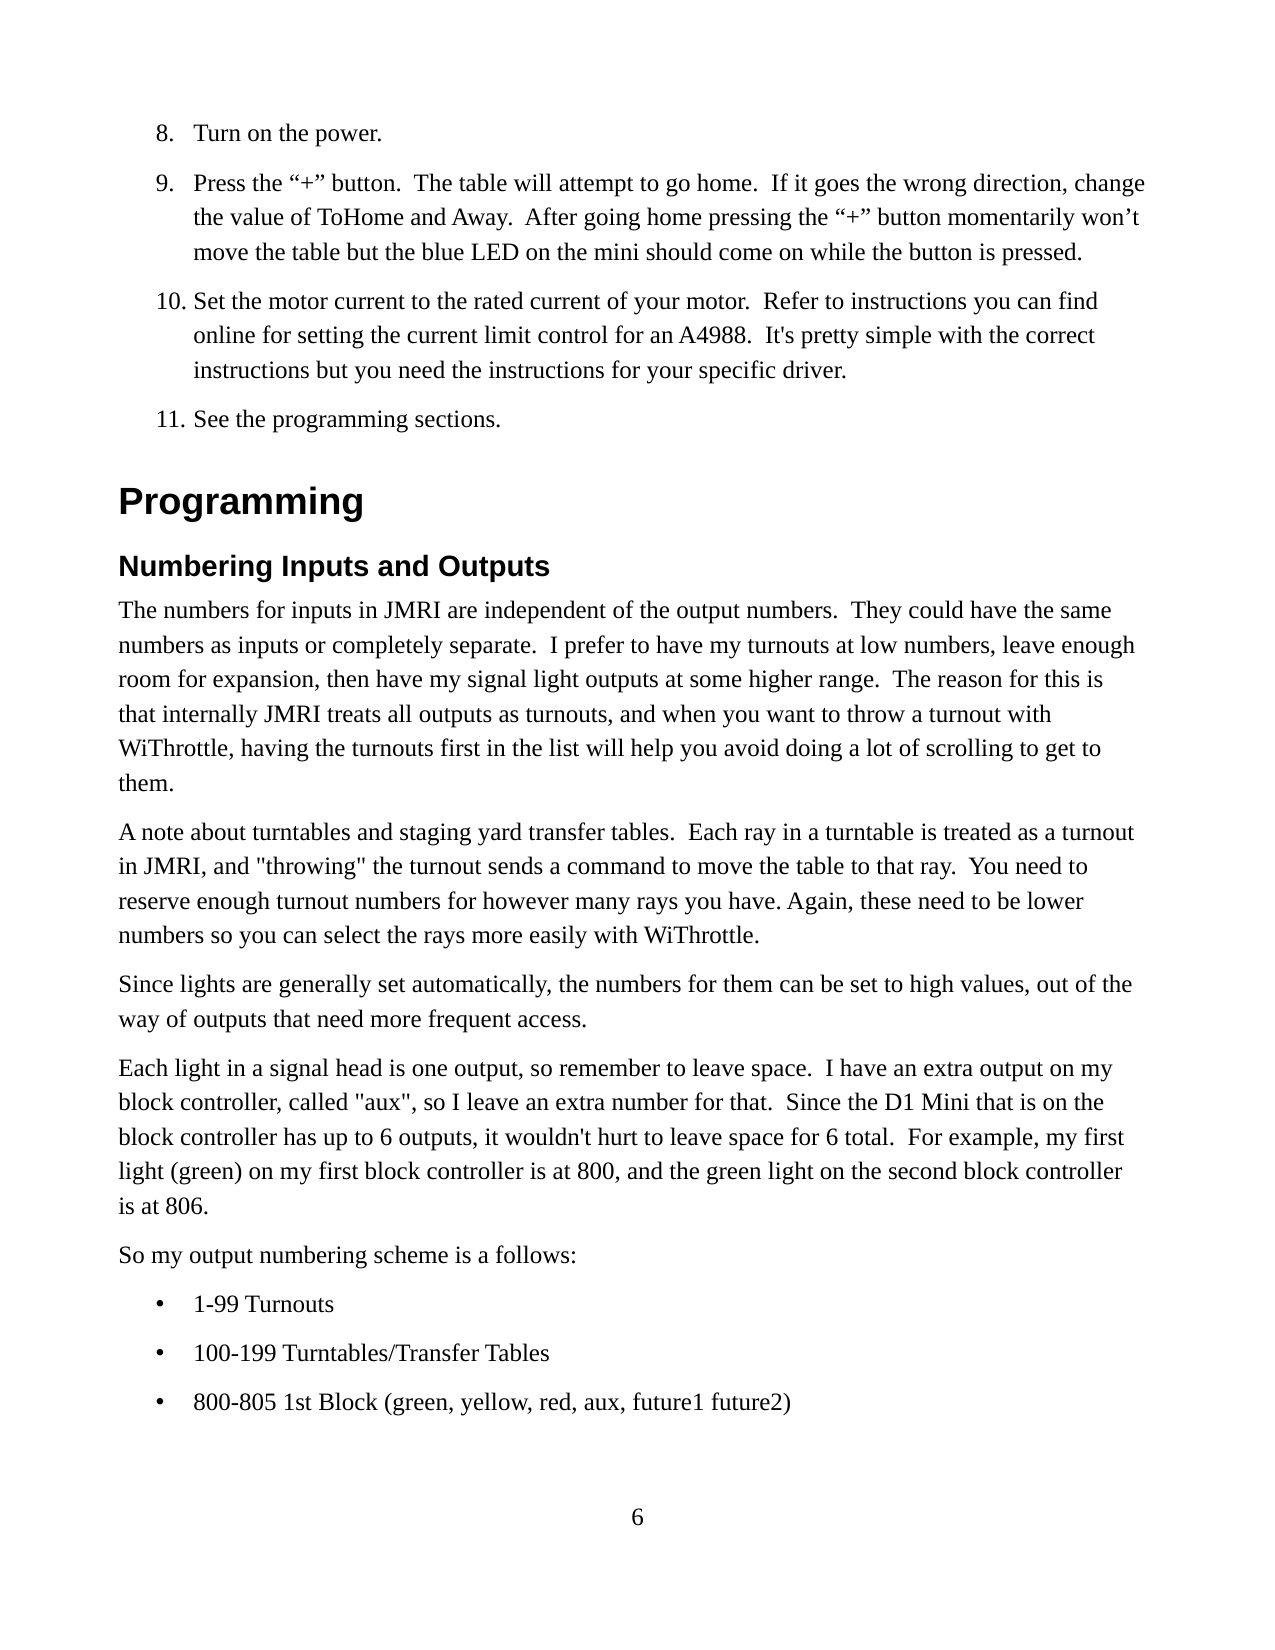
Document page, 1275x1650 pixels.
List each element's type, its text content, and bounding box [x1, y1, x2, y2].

list Press the “+” button. The table will attempt to go home. If it goes the wrong direction, change the value of ToHome and Away. After going home pressing the “+” button momentarily won’t move the table but the blue LED on the mini should come on while the button is pressed. [156, 168, 1157, 265]
text Each light in a signal head is one output, so remember to leave space. I have an extra output on my block controller, called "aux", so I leave an extra number for that. Since the D1 Mini that is on the block controller has up to 6 outputs, it wouldn't hurt to leave space for 6 total. For example, my first light (green) on my first block controller is at 800, and the green light on the second block controller is at 806. [118, 1053, 1142, 1220]
text Since lights are generally set automatically, the numbers for them can be set to high values, out of the way of outputs that need more frequent access. [118, 969, 1142, 1033]
list See the programming sections. [156, 404, 1157, 433]
text So my output numbering scheme is a follows: [118, 1240, 1157, 1269]
list Turn on the power. [156, 118, 1157, 147]
text A note about turntables and staging yard transfer tables. Each ray in a turntable is treated as a turnout in JMRI, and "throwing" the turnout sends a command to move the table to that ray. You need to reserve enough turnout numbers for however many rays you have. Again, these need to be lower numbers so you can select the rays more easily with WiThrottle. [118, 817, 1142, 949]
list Set the motor current to the rated current of your motor. Refer to instructions you can find online for setting the current limit control for an A4988. It's pretty simple with the correct instructions but you need the instructions for your specific driver. [156, 286, 1157, 384]
subtitle Numbering Inputs and Outputs [118, 549, 1157, 583]
list 1-99 Turnouts [156, 1289, 1157, 1318]
text The numbers for inputs in JMRI are independent of the output numbers. They could have the same numbers as inputs or completely separate. I prefer to have my turnouts at low numbers, leave enough room for expansion, then have my signal light outputs at some higher range. The reason for this is that internally JMRI treats all outputs as turnouts, and when you want to throw a turnout with WiThrottle, having the turnouts first in the list will help you avoid doing a lot of scrolling to get to them. [118, 596, 1142, 797]
list 100-199 Turntables/Transfer Tables [156, 1338, 1157, 1367]
list 800-805 1st Block (green, yellow, red, aux, future1 future2) [156, 1387, 1157, 1416]
subtitle Programming [118, 478, 1157, 522]
